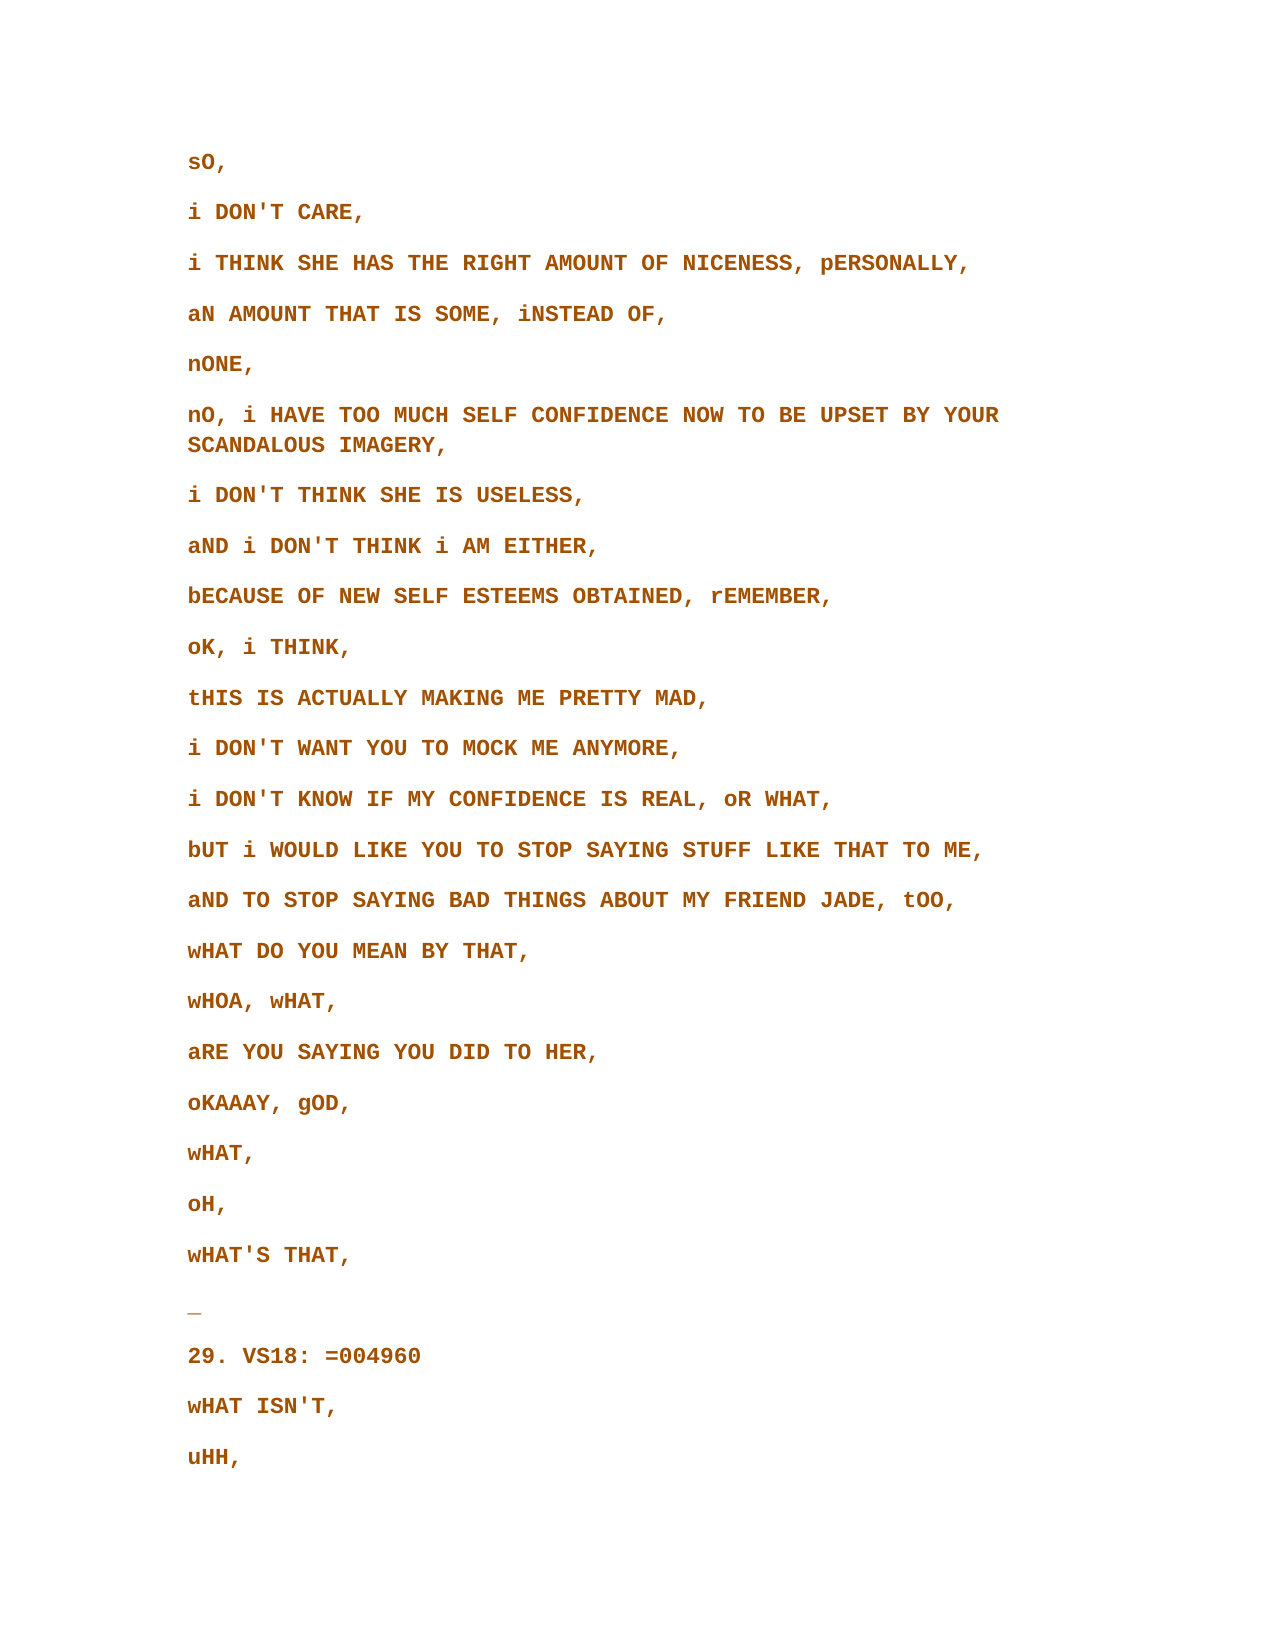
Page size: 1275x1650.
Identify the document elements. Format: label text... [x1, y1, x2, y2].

text oKAAAY, gOD, [187, 1091, 1087, 1117]
text bUT i WOULD LIKE YOU TO STOP SAYING STUFF LIKE THAT TO ME, [187, 838, 1087, 864]
text bECAUSE OF NEW SELF ESTEEMS OBTAINED, rEMEMBER, [187, 585, 1087, 611]
text oH, [187, 1192, 1087, 1218]
text wHOA, wHAT, [187, 990, 1087, 1016]
text i DON'T WANT YOU TO MOCK ME ANYMORE, [187, 737, 1087, 763]
text oK, i THINK, [187, 635, 1087, 661]
text i DON'T CARE, [187, 201, 1087, 227]
text wHAT'S THAT, [187, 1243, 1087, 1269]
text nO, i HAVE TOO MUCH SELF CONFIDENCE NOW TO BE UPSET BY YOUR SCANDALOUS IMAGERY, [187, 403, 1087, 459]
text i DON'T KNOW IF MY CONFIDENCE IS REAL, oR WHAT, [187, 787, 1087, 813]
text nONE, [187, 352, 1087, 378]
text uHH, [187, 1445, 1087, 1471]
text sO, [187, 150, 1087, 176]
text aND i DON'T THINK i AM EITHER, [187, 534, 1087, 560]
text _ [187, 1293, 1087, 1319]
text wHAT DO YOU MEAN BY THAT, [187, 939, 1087, 965]
text aN AMOUNT THAT IS SOME, iNSTEAD OF, [187, 302, 1087, 328]
text aRE YOU SAYING YOU DID TO HER, [187, 1040, 1087, 1066]
text tHIS IS ACTUALLY MAKING ME PRETTY MAD, [187, 686, 1087, 712]
text 29. VS18: =004960 [187, 1344, 1087, 1370]
text aND TO STOP SAYING BAD THINGS ABOUT MY FRIEND JADE, tOO, [187, 888, 1087, 914]
text wHAT, [187, 1142, 1087, 1168]
text i DON'T THINK SHE IS USELESS, [187, 483, 1087, 509]
text i THINK SHE HAS THE RIGHT AMOUNT OF NICENESS, pERSONALLY, [187, 251, 1087, 277]
text wHAT ISN'T, [187, 1395, 1087, 1421]
